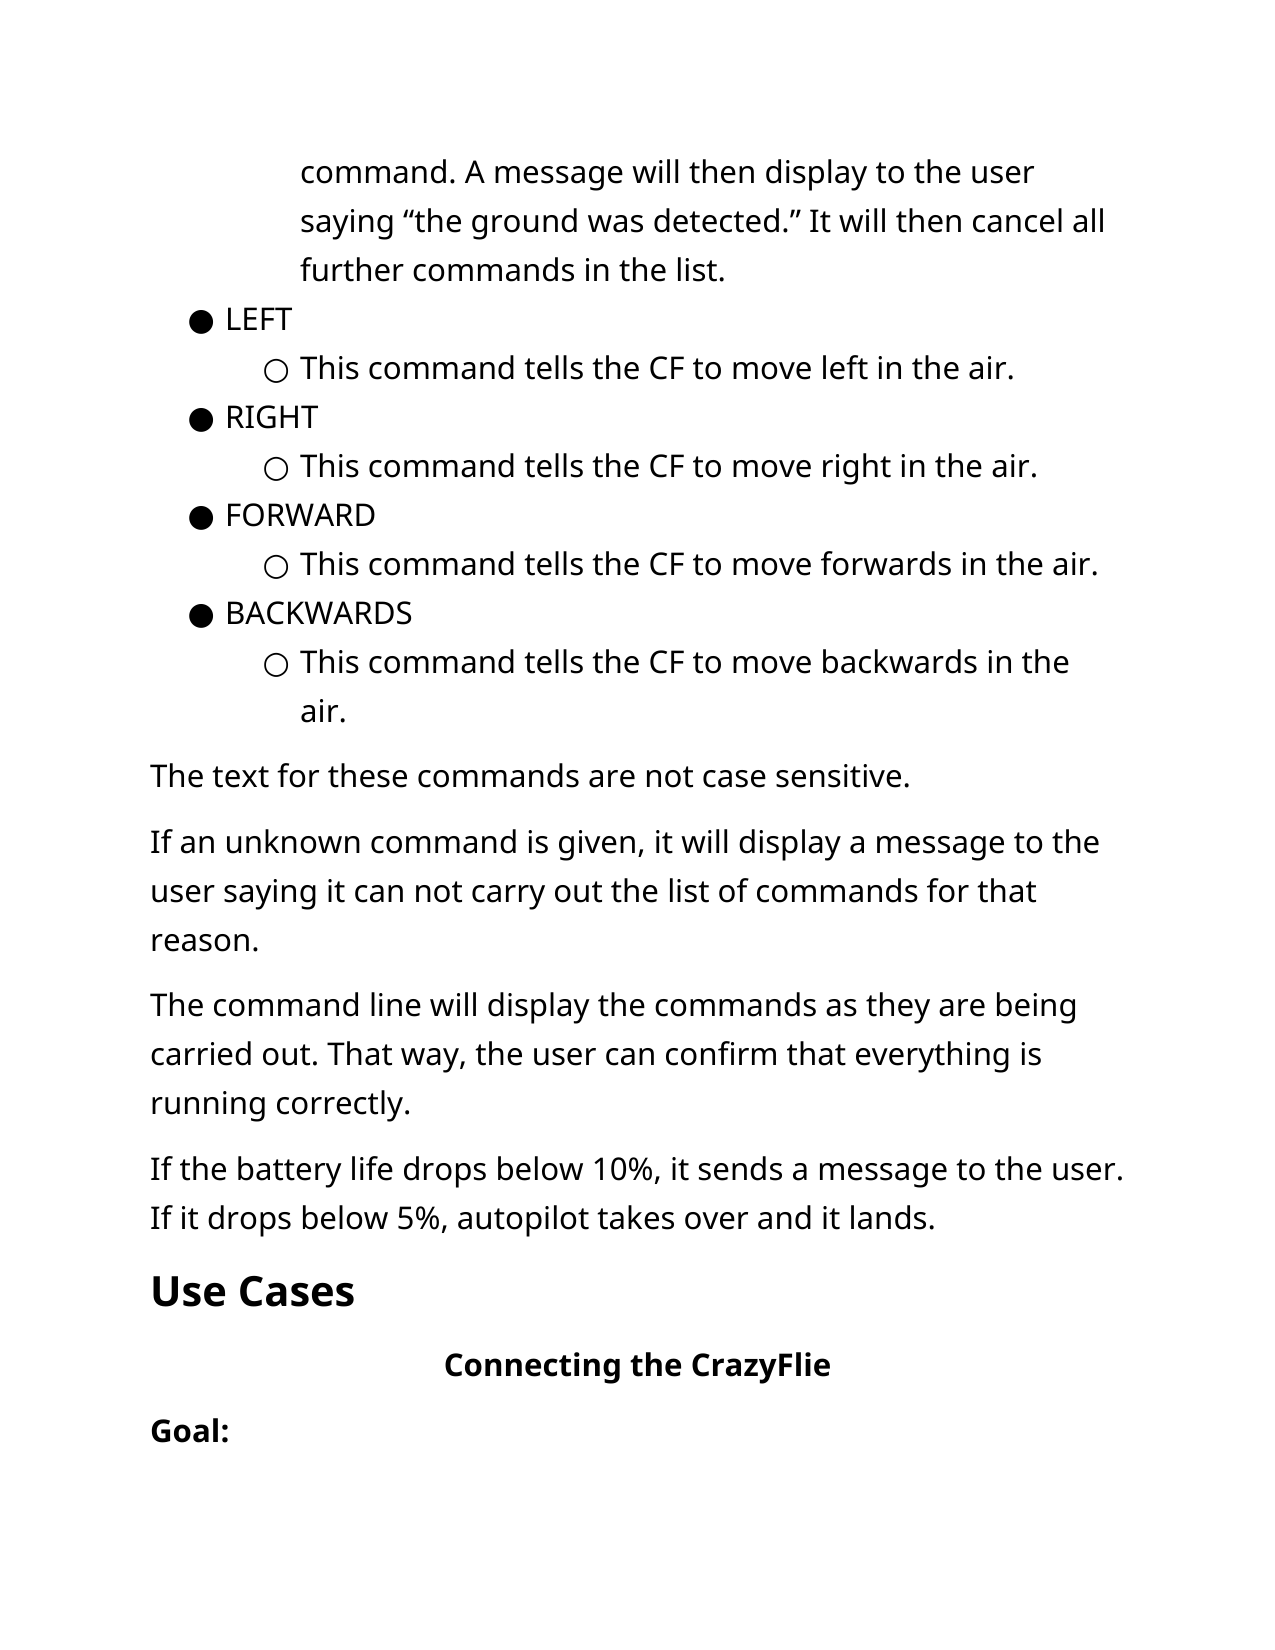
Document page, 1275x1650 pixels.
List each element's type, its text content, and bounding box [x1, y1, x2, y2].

list FORWARD [187, 493, 1125, 535]
list This command tells the CF to move right in the air. [262, 444, 1125, 486]
list LEFT [187, 297, 1125, 339]
list command. A message will then display to the user saying “the ground was detected.” It will then cancel all further commands in the list. [262, 150, 1125, 291]
text If an unknown command is given, it will display a message to the user saying it can not carry out the list of commands for that reason. [150, 820, 1125, 960]
list RIGHT [187, 395, 1125, 437]
list This command tells the CF to move backwards in the air. [262, 639, 1125, 731]
text Use Cases [150, 1261, 1125, 1318]
text If the battery life drops below 10%, it sends a message to the user. If it drops below 5%, autopilot takes over and it lands. [150, 1147, 1125, 1238]
list This command tells the CF to move left in the air. [262, 346, 1125, 388]
text The command line will display the commands as they are being carried out. That way, the user can confirm that everything is running correctly. [150, 983, 1125, 1124]
text The text for these commands are not case sensitive. [150, 754, 1125, 797]
list BACKWARDS [187, 591, 1125, 633]
text Goal: [150, 1409, 1125, 1452]
text Connecting the CrazyFlie [150, 1343, 1125, 1386]
list This command tells the CF to move forwards in the air. [262, 542, 1125, 584]
